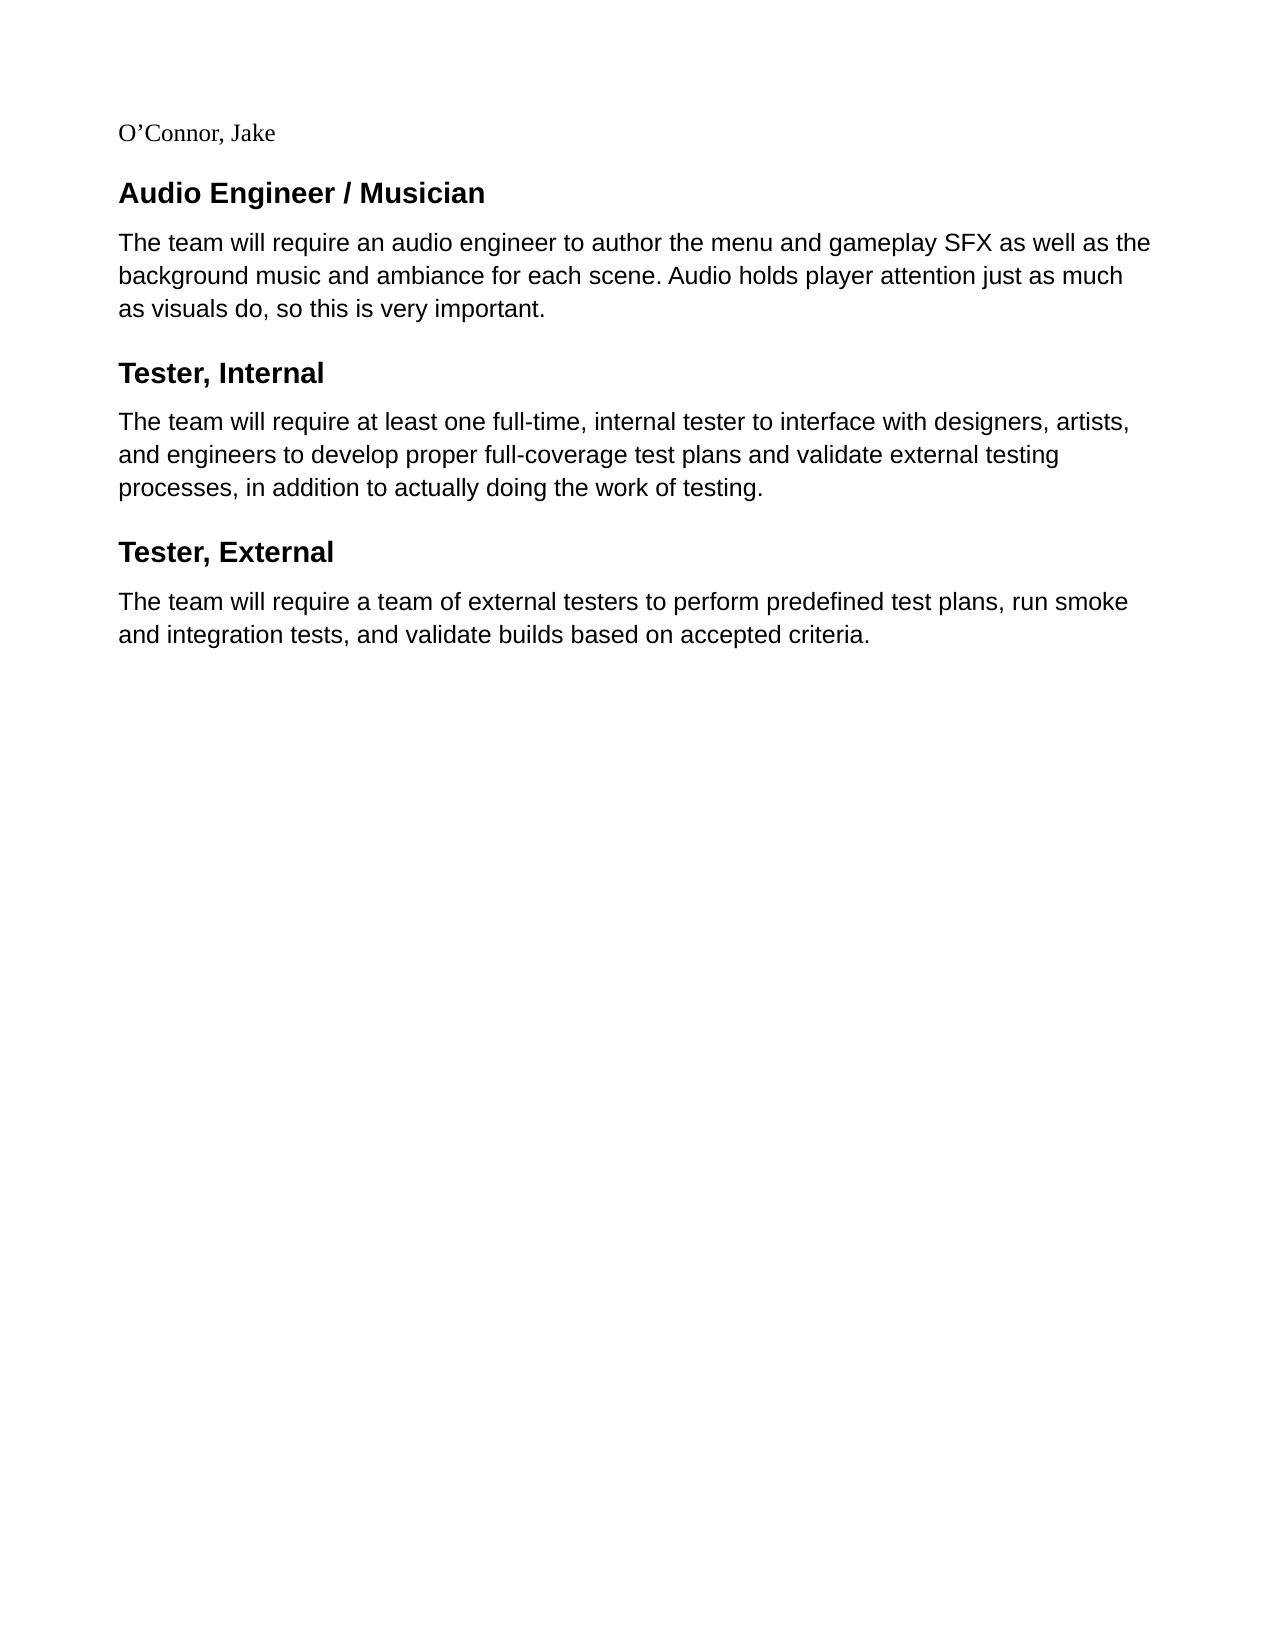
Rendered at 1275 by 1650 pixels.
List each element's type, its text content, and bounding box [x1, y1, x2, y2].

text The team will require a team of external testers to perform predefined test plans, run smoke and integration tests, and validate builds based on accepted criteria. [118, 587, 1157, 648]
text The team will require an audio engineer to author the menu and gameplay SFX as well as the background music and ambiance for each scene. Audio holds player attention just as much as visuals do, so this is very important. [118, 228, 1157, 322]
subtitle Tester, Internal [118, 356, 1157, 389]
subtitle Audio Engineer / Musician [118, 176, 1157, 210]
subtitle Tester, External [118, 535, 1157, 569]
text The team will require at least one full-time, internal tester to interface with designers, artists, and engineers to develop proper full-coverage test plans and validate external testing processes, in addition to actually doing the work of testing. [118, 407, 1157, 502]
